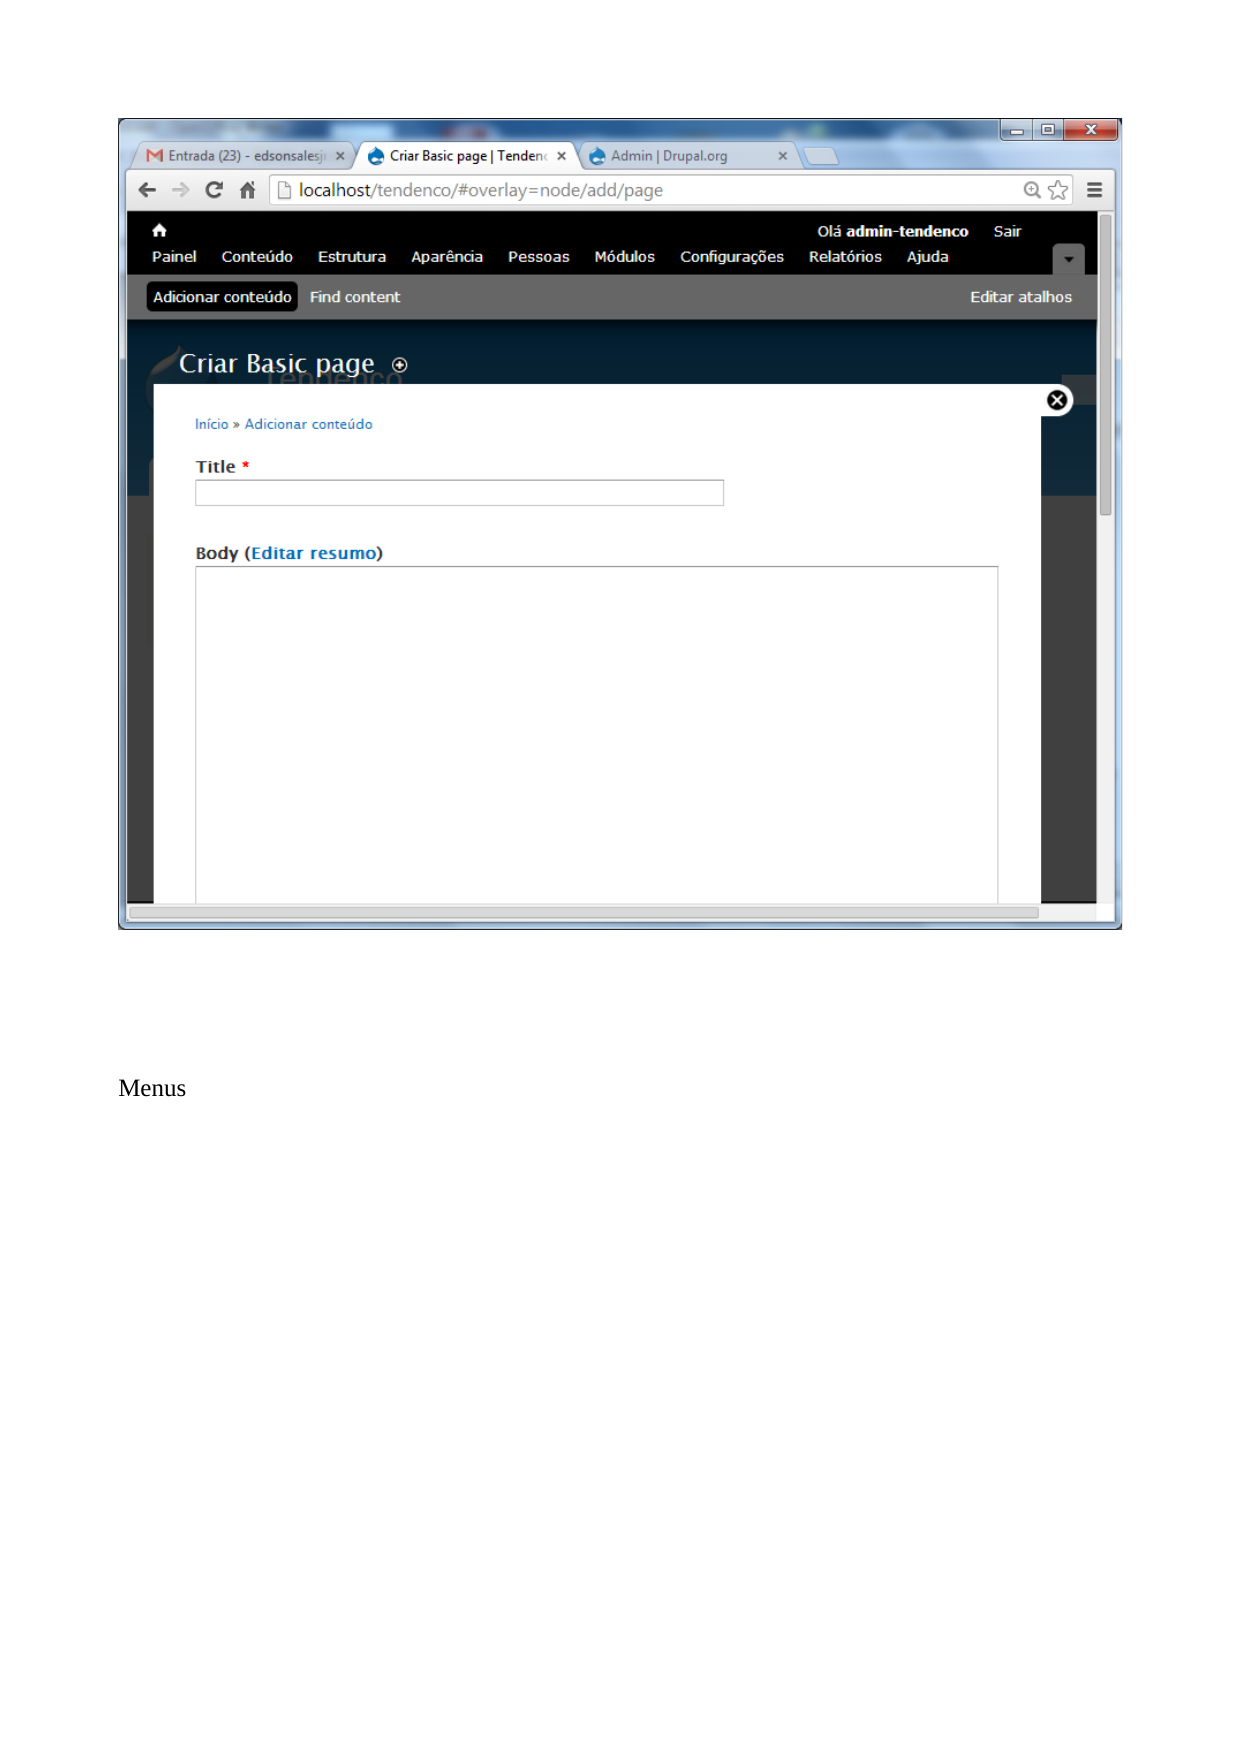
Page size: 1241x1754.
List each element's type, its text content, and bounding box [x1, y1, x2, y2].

picture [118, 118, 1123, 930]
text Menus [118, 1073, 1122, 1102]
